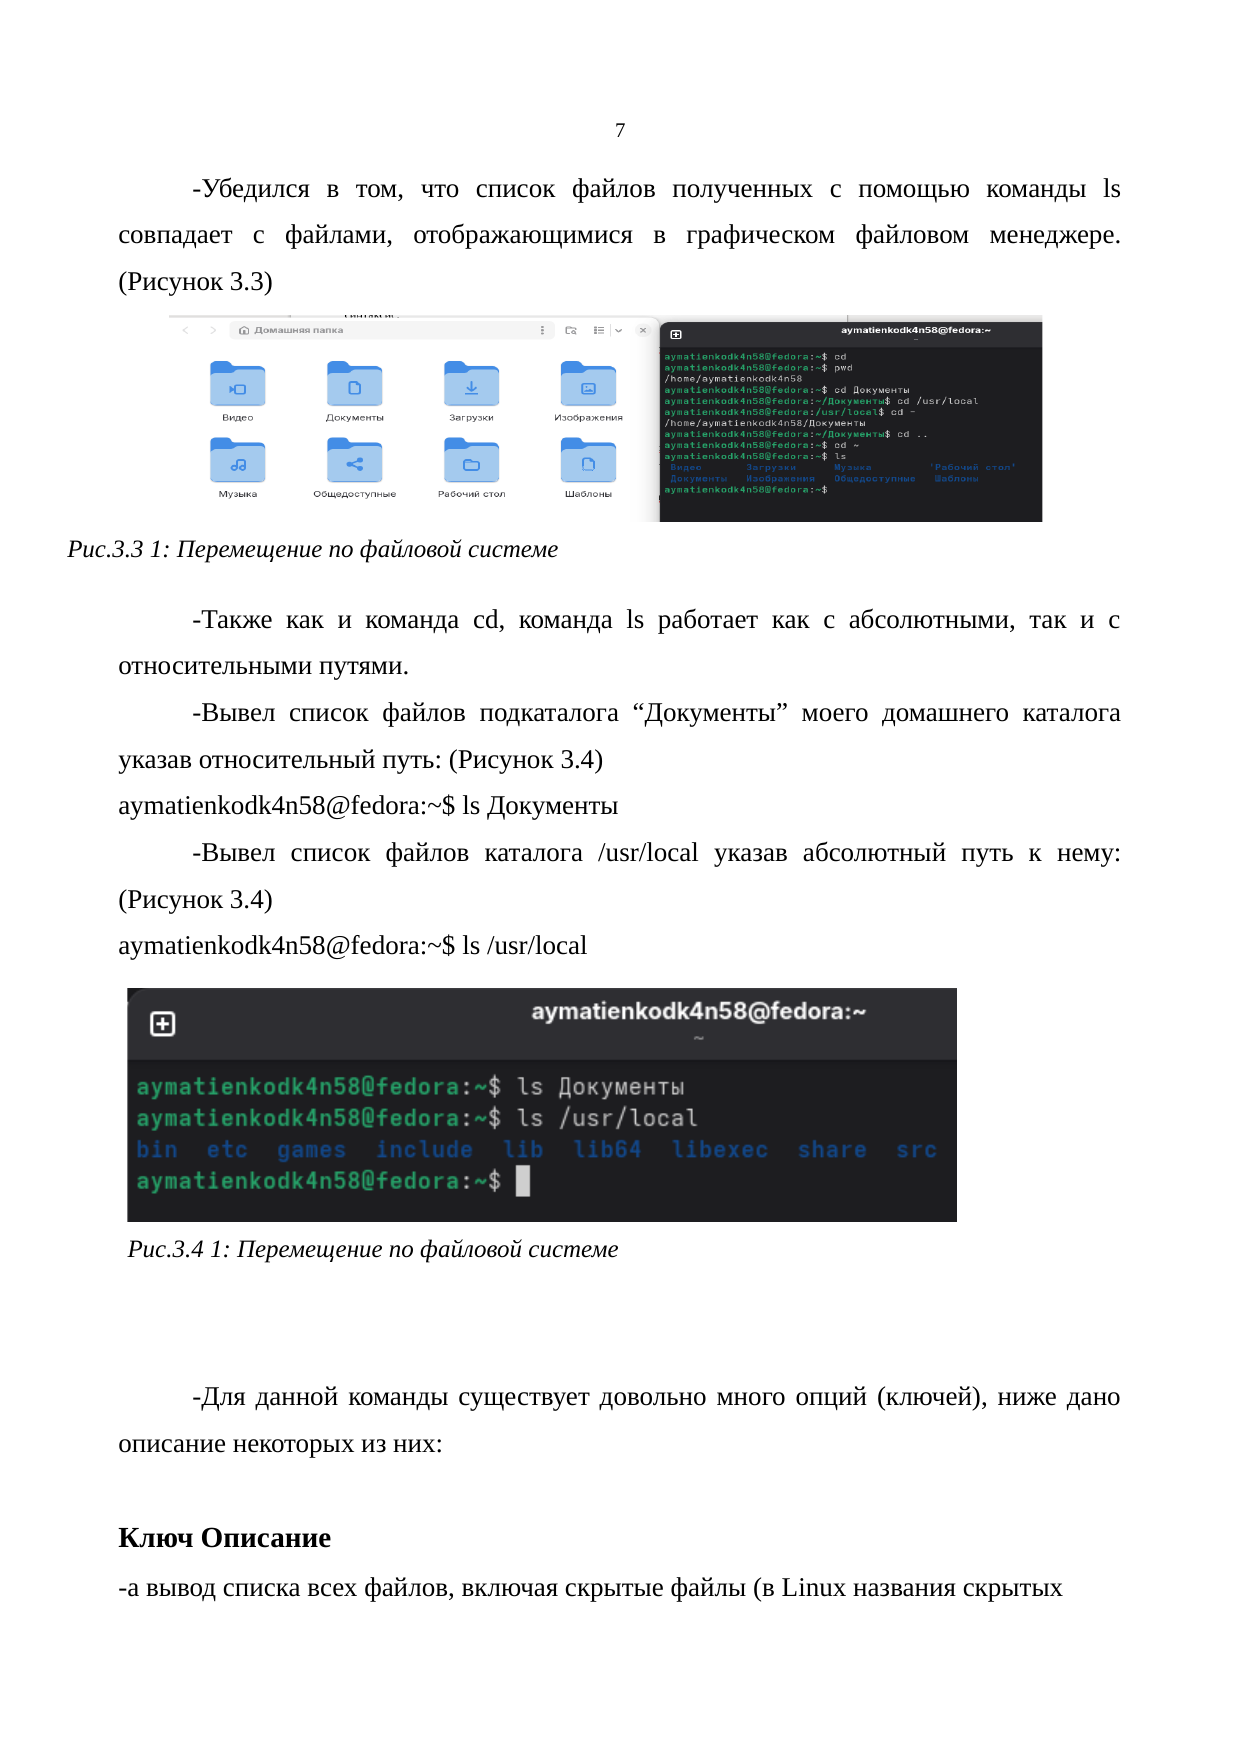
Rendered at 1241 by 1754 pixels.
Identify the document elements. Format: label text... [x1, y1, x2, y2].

text Рис.3.4 1: Перемещение по файловой системе [127, 1222, 957, 1263]
text -Для данной команды существует довольно много опций (ключей), ниже дано описание некоторых из них: [118, 1380, 1122, 1458]
text [67, 303, 1145, 315]
text [67, 563, 1145, 572]
text -Вывел список файлов подкаталога “Документы” моего домашнего каталога указав относительный путь: (Рисунок 3.4) [118, 696, 1122, 774]
text aymatienkodk4n58@fedora:~$ ls /usr/local [118, 929, 1122, 961]
text Ключ Описание [118, 1520, 1122, 1554]
text -Вывел список файлов каталога /usr/local указав абсолютный путь к нему: (Рисунок 3.4) [118, 836, 1122, 914]
text aymatienkodk4n58@fedora:~$ ls Документы [118, 789, 1122, 821]
picture [127, 988, 957, 1222]
text Рис.3.3 1: Перемещение по файловой системе [67, 315, 1145, 563]
text -Убедился в том, что список файлов полученных с помощью команды ls совпадает с файлами, отображающимися в графическом файловом менеджере.(Рисунок 3.3) [118, 172, 1122, 296]
picture [169, 315, 1043, 522]
text -Также как и команда cd, команда ls работает как с абсолютными, так и с относительными путями. [118, 572, 1122, 681]
text -a вывод списка всех файлов, включая скрытые файлы (в Linux названия скрытых [118, 1571, 1122, 1602]
